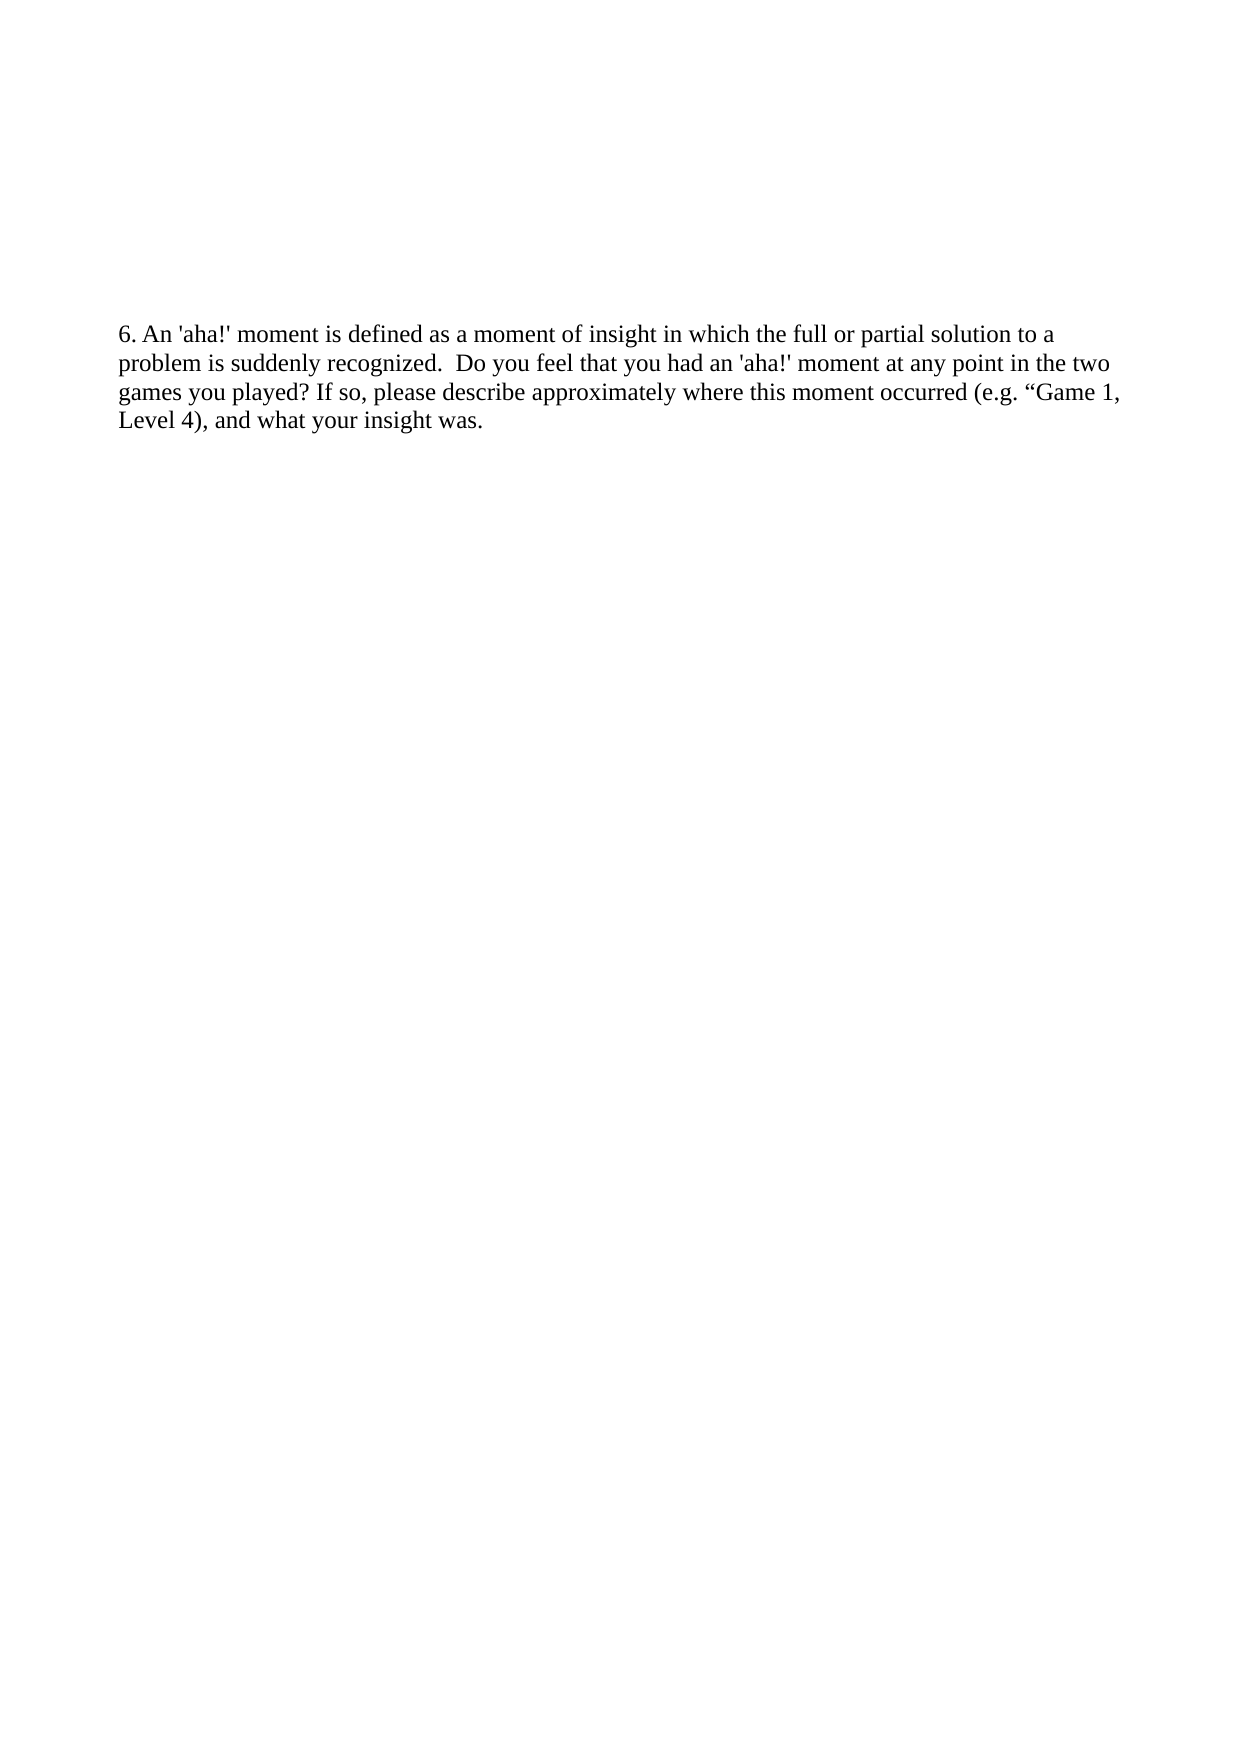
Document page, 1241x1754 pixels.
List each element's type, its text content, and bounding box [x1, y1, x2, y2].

text 6. An 'aha!' moment is defined as a moment of insight in which the full or partial solution to a problem is suddenly recognized. Do you feel that you had an 'aha!' moment at any point in the two games you played? If so, please describe approximately where this moment occurred (e.g. “Game 1, Level 4), and what your insight was. [118, 319, 1122, 434]
